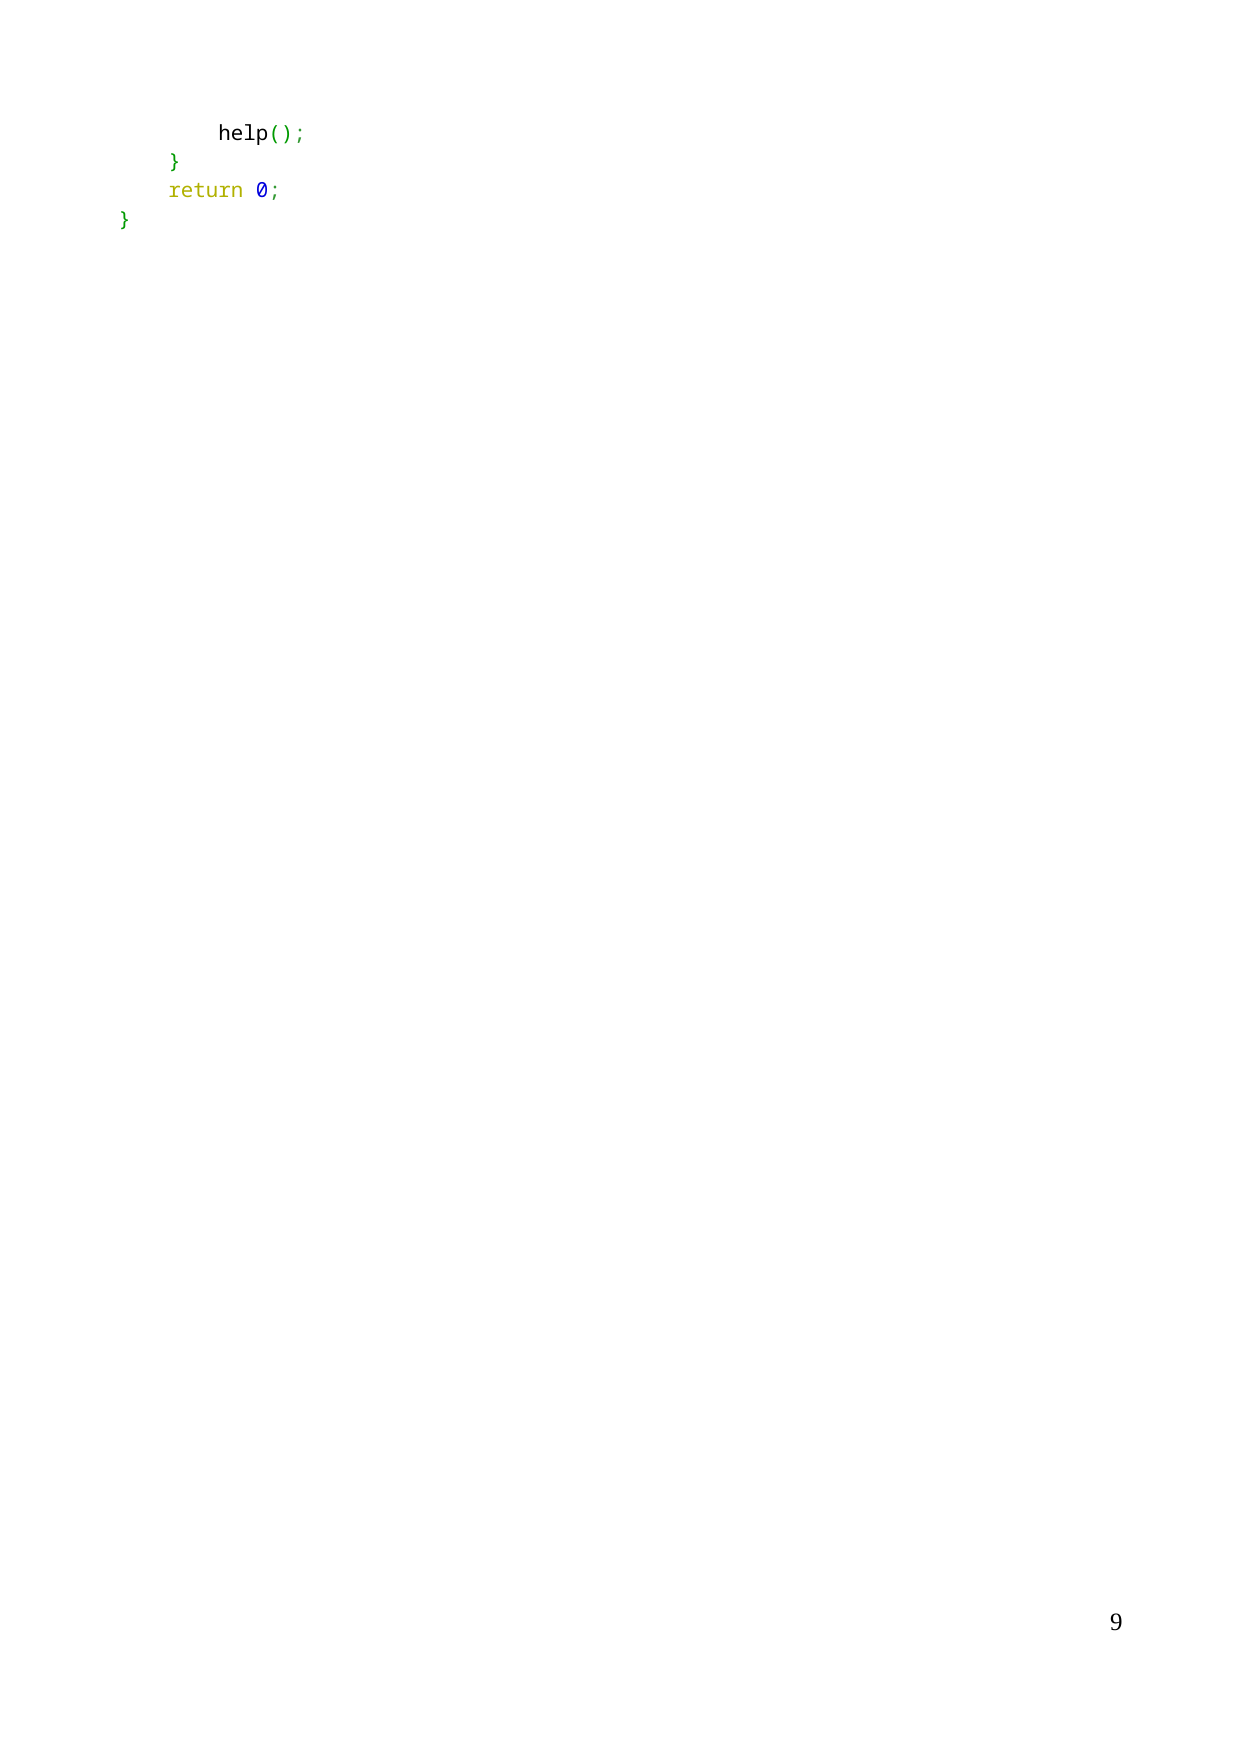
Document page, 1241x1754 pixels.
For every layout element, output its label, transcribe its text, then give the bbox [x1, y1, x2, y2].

text help(); [118, 118, 1122, 147]
text } [118, 147, 1122, 175]
text } [118, 204, 1122, 232]
text return 0; [118, 175, 1122, 204]
